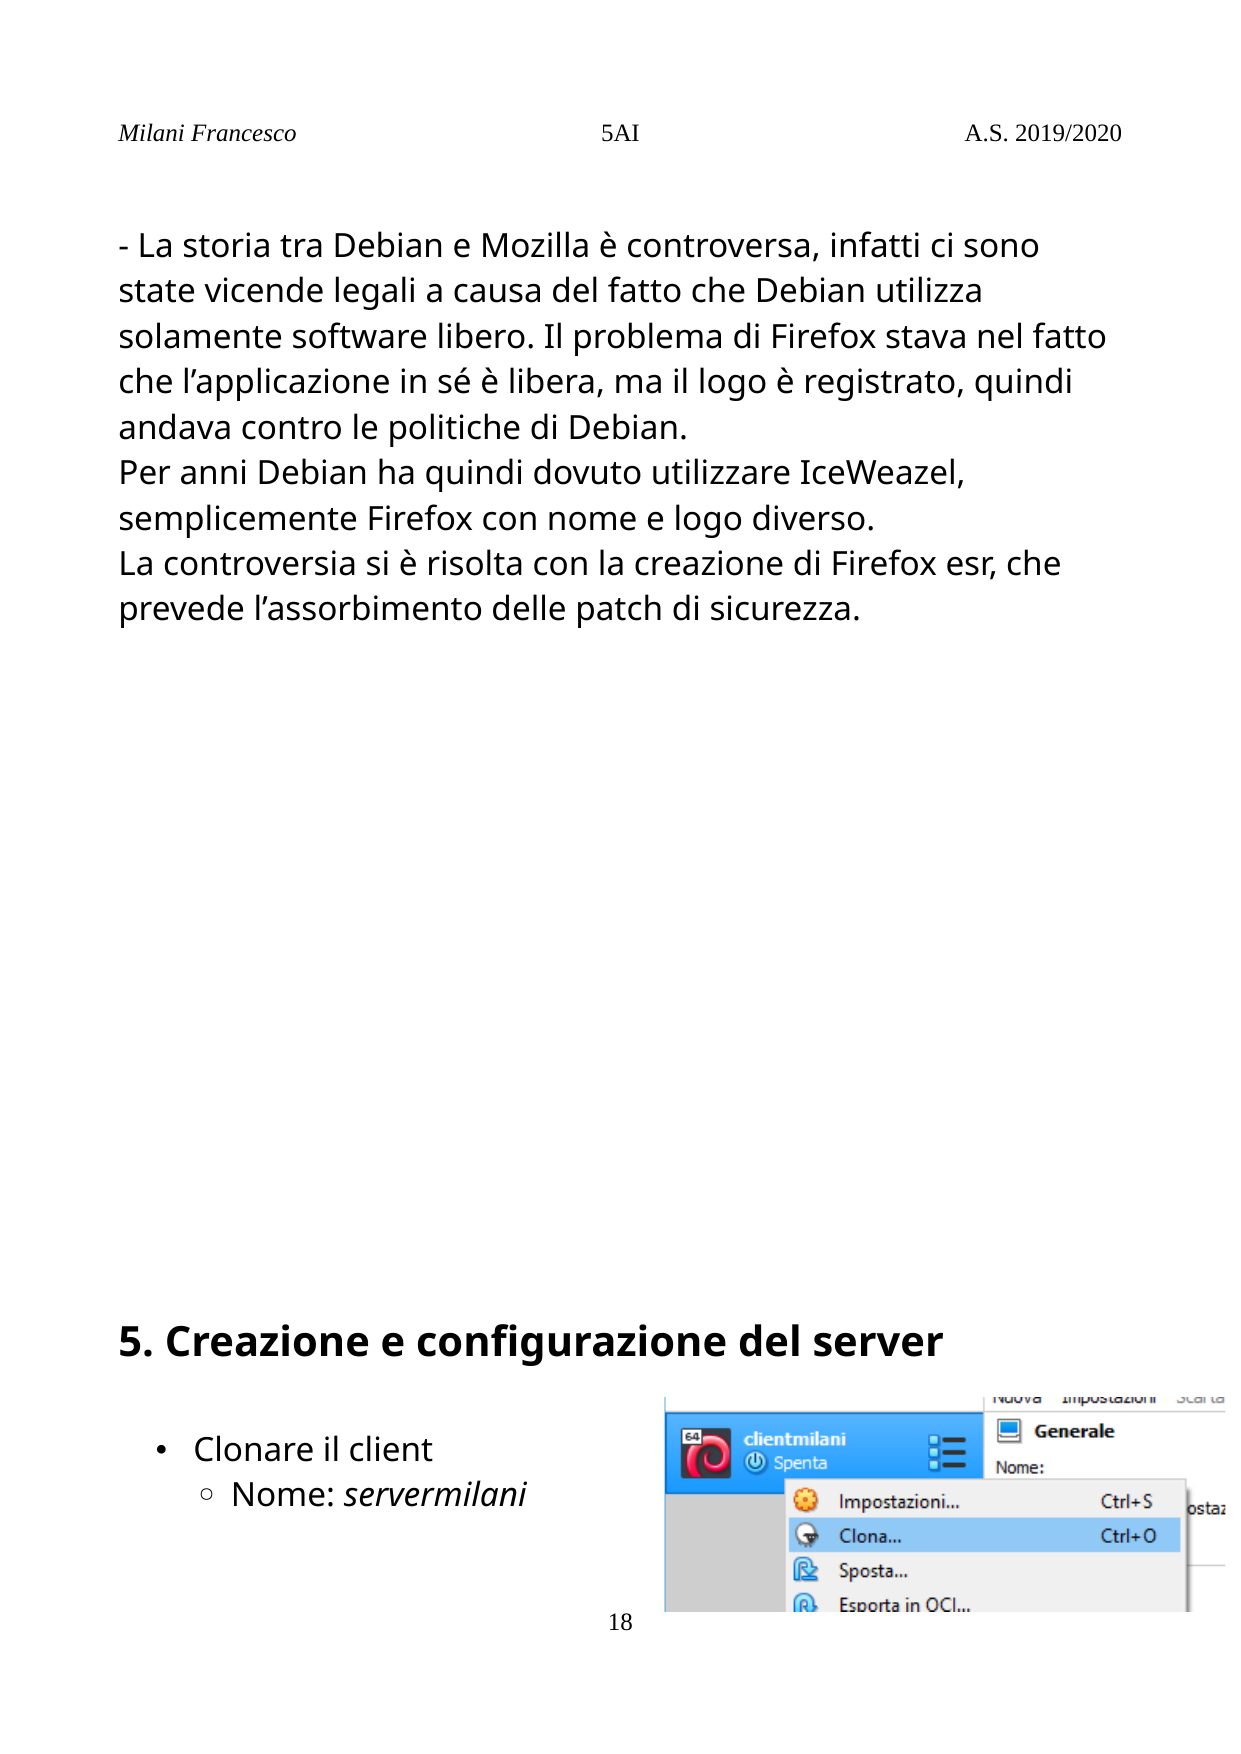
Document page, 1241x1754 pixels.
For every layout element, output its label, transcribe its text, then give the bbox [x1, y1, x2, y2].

list Clonare il client [156, 1425, 664, 1471]
text La controversia si è risolta con la creazione di Firefox esr, che prevede l’assorbimento delle patch di sicurezza. [118, 540, 1122, 631]
text - La storia tra Debian e Mozilla è controversa, infatti ci sono state vicende legali a causa del fatto che Debian utilizza solamente software libero. Il problema di Firefox stava nel fatto che l’applicazione in sé è libera, ma il logo è registrato, quindi andava contro le politiche di Debian. [118, 222, 1122, 449]
text Per anni Debian ha quindi dovuto utilizzare IceWeazel, semplicemente Firefox con nome e logo diverso. [118, 449, 1122, 540]
list Nome: servermilani [193, 1471, 664, 1516]
picture [664, 1397, 1226, 1612]
text 5. Creazione e configurazione del server [118, 1312, 1122, 1368]
